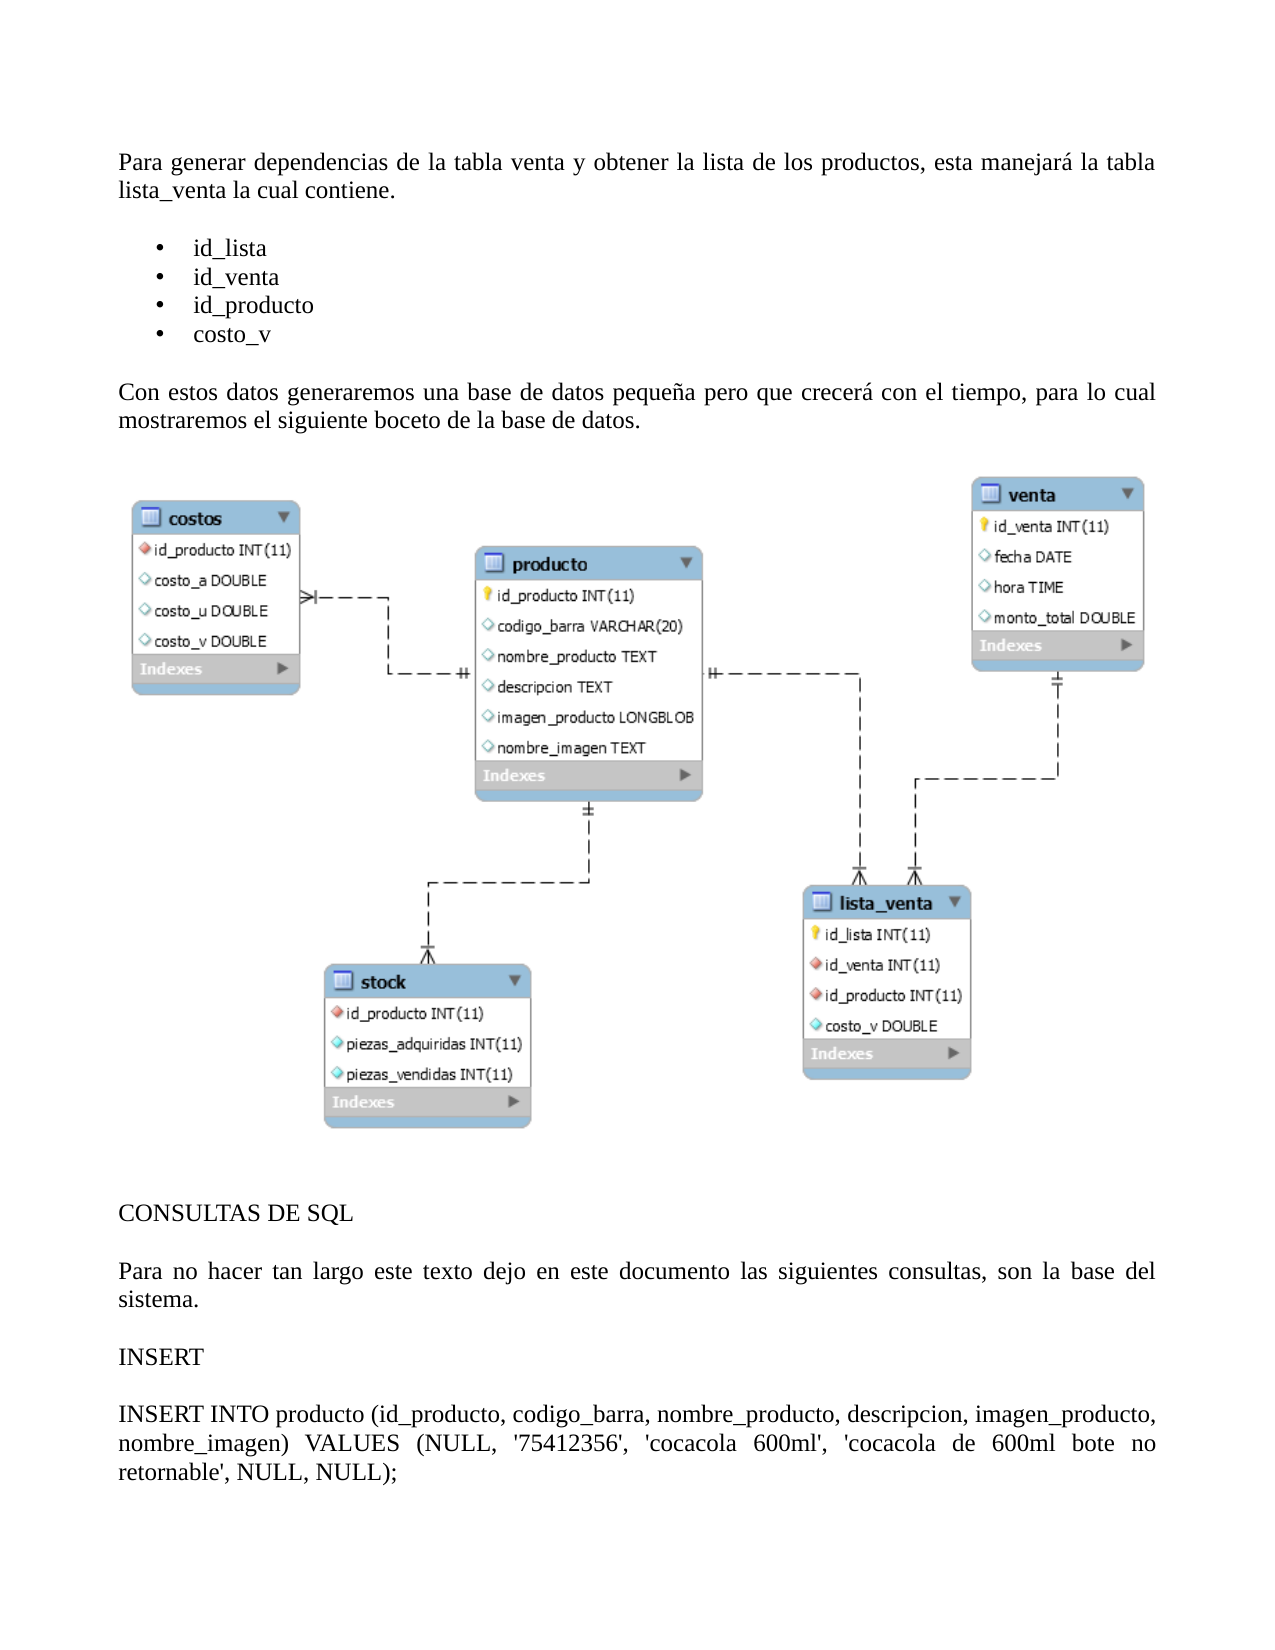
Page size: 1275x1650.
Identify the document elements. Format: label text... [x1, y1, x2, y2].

text INSERT [118, 1342, 1157, 1371]
list id_producto [156, 291, 1157, 319]
text CONSULTAS DE SQL [118, 1198, 1157, 1227]
text Para generar dependencias de la tabla venta y obtener la lista de los productos, esta manejará la tabla lista_venta la cual contiene. [118, 147, 1157, 204]
text Con estos datos generaremos una base de datos pequeña pero que crecerá con el tiempo, para lo cual mostraremos el siguiente boceto de la base de datos. [118, 377, 1157, 434]
text INSERT INTO producto (id_producto, codigo_barra, nombre_producto, descripcion, imagen_producto, nombre_imagen) VALUES (NULL, '75412356', 'cocacola 600ml', 'cocacola de 600ml bote no retornable', NULL, NULL); [118, 1399, 1157, 1486]
list id_lista [156, 233, 1157, 262]
list costo_v [156, 319, 1157, 348]
text Para no hacer tan largo este texto dejo en este documento las siguientes consultas, son la base del sistema. [118, 1256, 1157, 1313]
picture [118, 463, 1157, 1141]
list id_venta [156, 262, 1157, 291]
